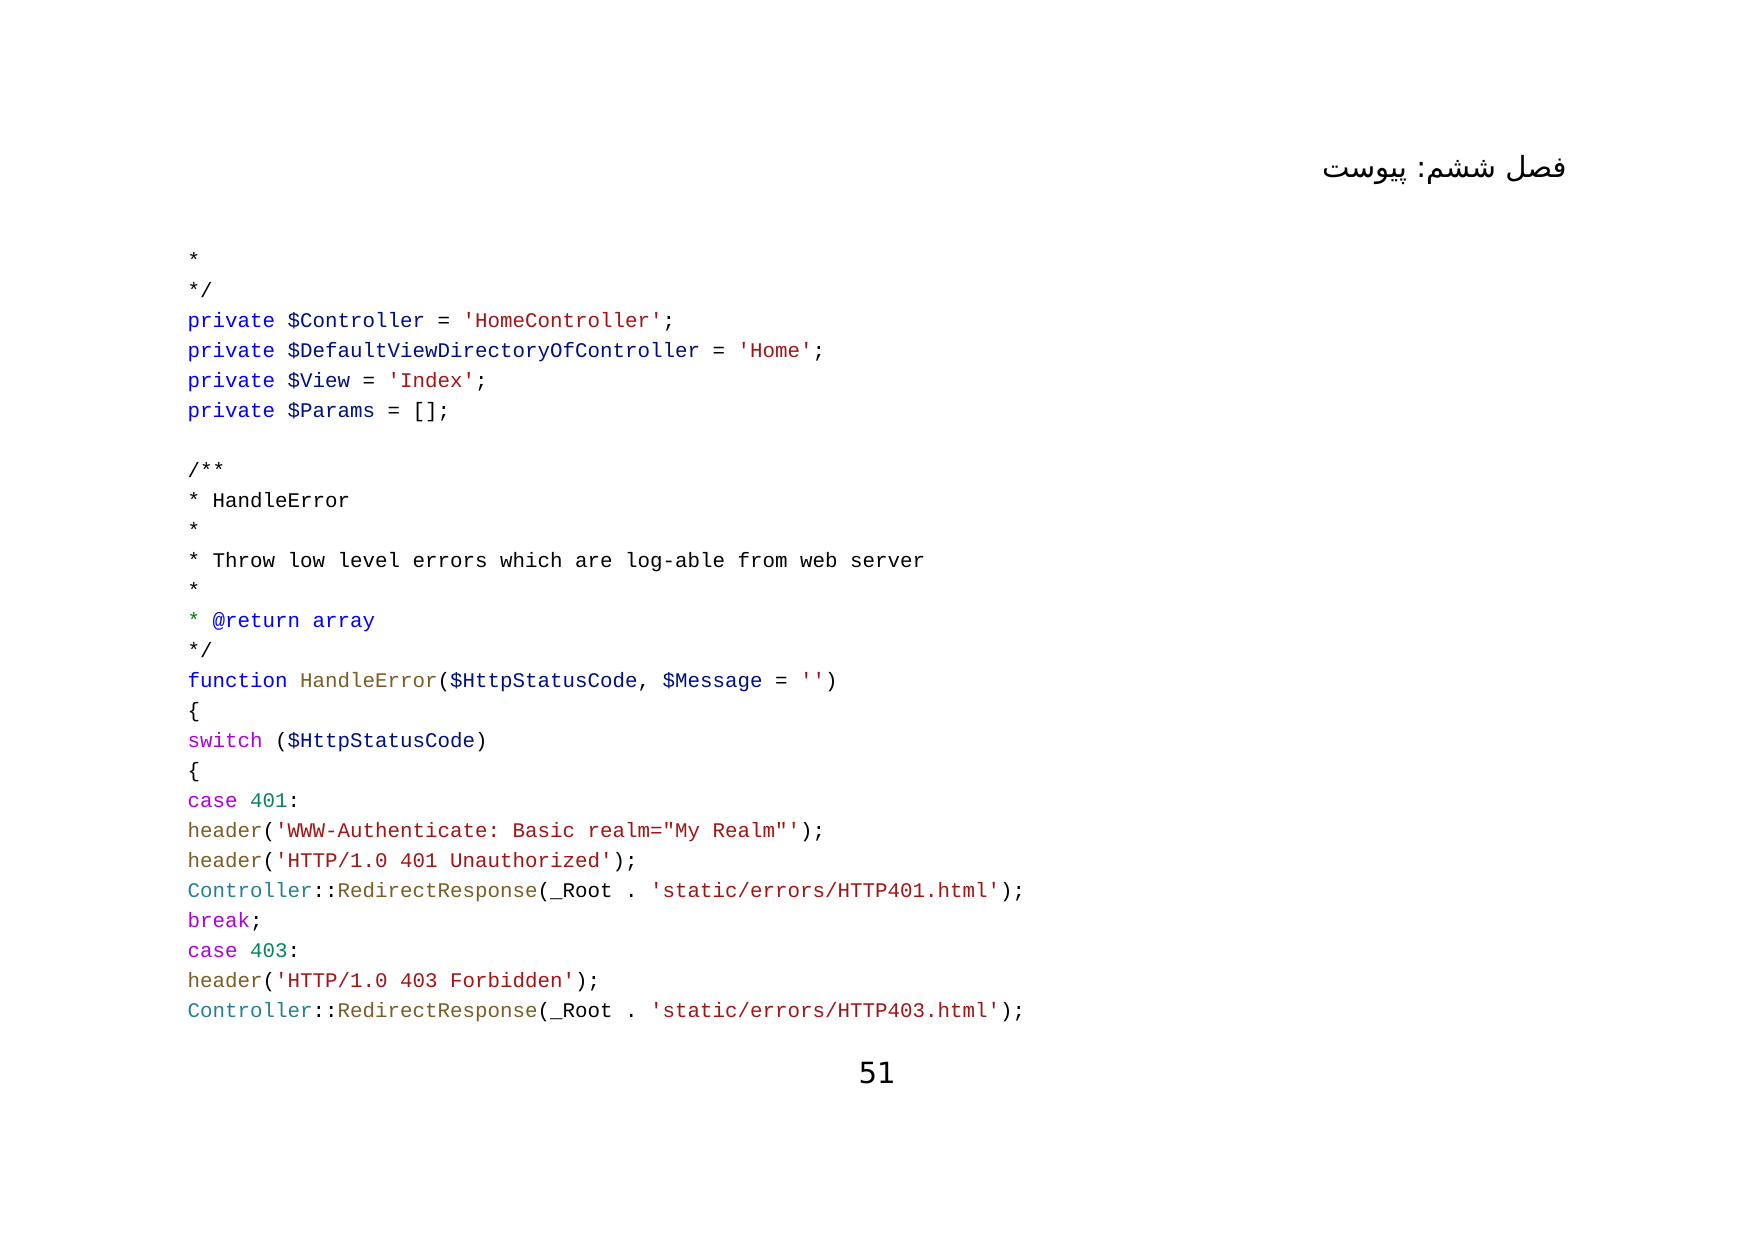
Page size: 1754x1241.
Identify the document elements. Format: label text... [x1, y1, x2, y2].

text case 403: [187, 934, 1566, 964]
text private $View = 'Index'; [187, 364, 1566, 394]
text */ [187, 274, 1566, 304]
text Controller::RedirectResponse(_Root . 'static/errors/HTTP403.html'); [187, 994, 1566, 1024]
text private $DefaultViewDirectoryOfController = 'Home'; [187, 334, 1566, 364]
text private $Params = []; [187, 394, 1566, 424]
text * [187, 514, 1566, 544]
text { [187, 694, 1566, 724]
text */ [187, 634, 1566, 664]
text { [187, 754, 1566, 784]
text /** [187, 454, 1566, 484]
text * HandleError [187, 484, 1566, 514]
text header('WWW-Authenticate: Basic realm="My Realm"'); [187, 814, 1566, 844]
text header('HTTP/1.0 403 Forbidden'); [187, 964, 1566, 994]
text * @return array [187, 604, 1566, 634]
text break; [187, 904, 1566, 934]
text case 401: [187, 784, 1566, 814]
text Controller::RedirectResponse(_Root . 'static/errors/HTTP401.html'); [187, 874, 1566, 904]
text header('HTTP/1.0 401 Unauthorized'); [187, 844, 1566, 874]
text * [187, 244, 1566, 274]
text switch ($HttpStatusCode) [187, 724, 1566, 754]
text * Throw low level errors which are log-able from web server [187, 544, 1566, 574]
text private $Controller = 'HomeController'; [187, 304, 1566, 334]
text function HandleError($HttpStatusCode, $Message = '') [187, 664, 1566, 694]
text * [187, 574, 1566, 604]
